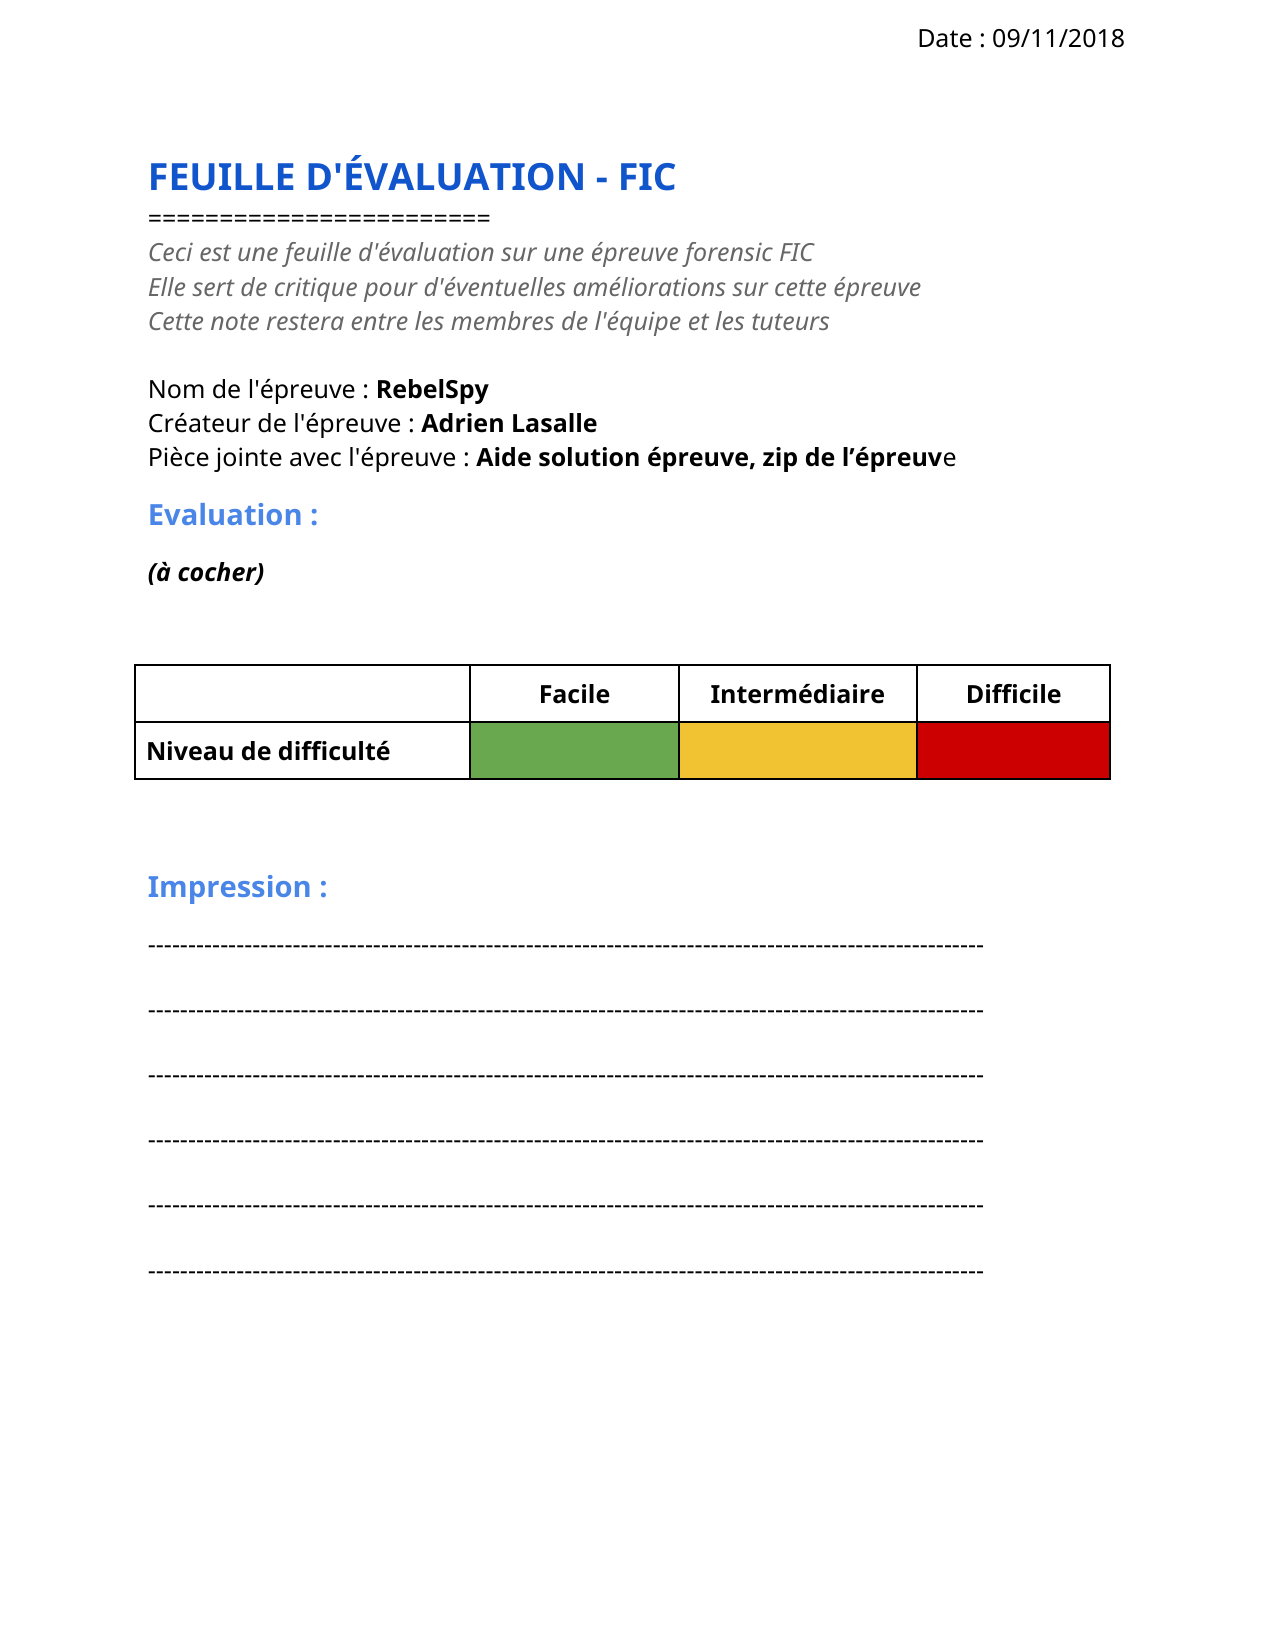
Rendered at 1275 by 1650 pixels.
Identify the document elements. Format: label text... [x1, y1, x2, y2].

text -------------------------------------------------------------------------------------------------------- [148, 927, 1125, 961]
table_cell Niveau de difficulté [136, 723, 469, 778]
table_cell [918, 723, 1109, 778]
text Pièce jointe avec l'épreuve : Aide solution épreuve, zip de l’épreuve [148, 439, 1125, 473]
text (à cocher) [148, 555, 1125, 589]
table_cell [471, 723, 678, 778]
text -------------------------------------------------------------------------------------------------------- [148, 1057, 1125, 1091]
subtitle Evaluation : [148, 494, 1125, 534]
text -------------------------------------------------------------------------------------------------------- [148, 1252, 1125, 1286]
subtitle Elle sert de critique pour d'éventuelles améliorations sur cette épreuve [148, 269, 1125, 303]
table_header Intermédiaire [680, 666, 916, 721]
table_header Difficile [918, 666, 1109, 721]
text -------------------------------------------------------------------------------------------------------- [148, 992, 1125, 1026]
text -------------------------------------------------------------------------------------------------------- [148, 1122, 1125, 1156]
subtitle Impression : [148, 866, 1125, 906]
subtitle Cette note restera entre les membres de l'équipe et les tuteurs [148, 303, 1125, 337]
subtitle FEUILLE D'ÉVALUATION - FIC [148, 150, 1125, 201]
table_header [136, 666, 469, 721]
text Nom de l'épreuve : RebelSpy [148, 371, 1125, 405]
subtitle Ceci est une feuille d'évaluation sur une épreuve forensic FIC [148, 235, 1125, 269]
text -------------------------------------------------------------------------------------------------------- [148, 1187, 1125, 1221]
text Créateur de l'épreuve : Adrien Lasalle [148, 405, 1125, 439]
table_header Facile [471, 666, 678, 721]
text ======================== [148, 201, 1125, 235]
table_cell [680, 723, 916, 778]
